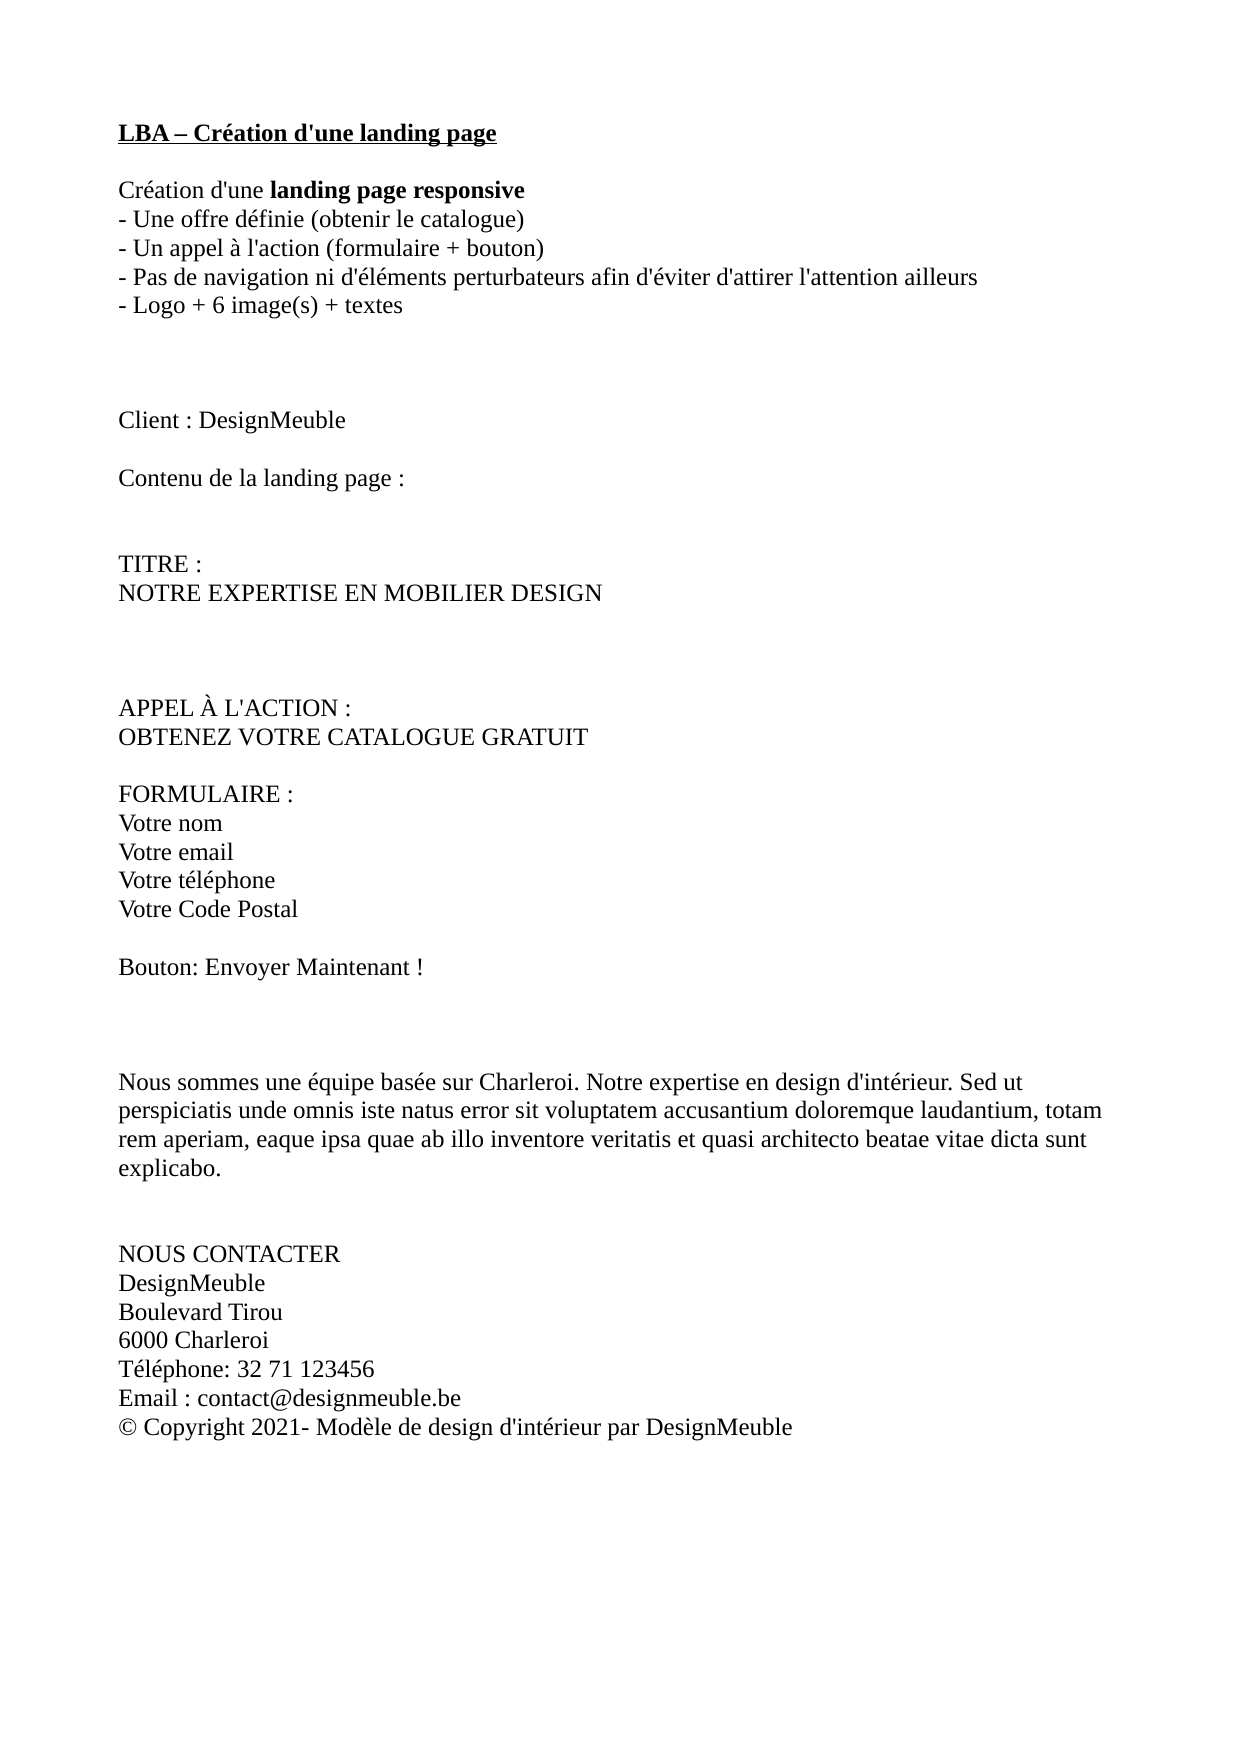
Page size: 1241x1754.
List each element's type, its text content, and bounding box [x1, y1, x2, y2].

text TITRE : [118, 549, 1122, 578]
text Bouton: Envoyer Maintenant ! [118, 952, 1122, 981]
text Boulevard Tirou [118, 1297, 1122, 1326]
text - Un appel à l'action (formulaire + bouton) [118, 233, 1122, 262]
text OBTENEZ VOTRE CATALOGUE GRATUIT [118, 722, 1122, 751]
text APPEL À L'ACTION : [118, 693, 1122, 722]
text Client : DesignMeuble [118, 406, 1122, 434]
text Votre téléphone [118, 866, 1122, 894]
text Votre email [118, 837, 1122, 866]
text - Une offre définie (obtenir le catalogue) [118, 204, 1122, 233]
text - Logo + 6 image(s) + textes [118, 291, 1122, 319]
text Votre Code Postal [118, 894, 1122, 923]
text NOUS CONTACTER [118, 1239, 1122, 1268]
text FORMULAIRE : [118, 779, 1122, 808]
text - Pas de navigation ni d'éléments perturbateurs afin d'éviter d'attirer l'attention ailleurs [118, 262, 1122, 291]
text NOTRE EXPERTISE EN MOBILIER DESIGN [118, 578, 1122, 607]
text DesignMeuble [118, 1268, 1122, 1297]
text Nous sommes une équipe basée sur Charleroi. Notre expertise en design d'intérieur. Sed ut perspiciatis unde omnis iste natus error sit voluptatem accusantium doloremque laudantium, totam rem aperiam, eaque ipsa quae ab illo inventore veritatis et quasi architecto beatae vitae dicta sunt explicabo. [118, 1067, 1122, 1182]
text Téléphone: 32 71 123456 [118, 1354, 1122, 1383]
text © Copyright 2021- Modèle de design d'intérieur par DesignMeuble [118, 1412, 1122, 1441]
text Création d'une landing page responsive [118, 176, 1122, 204]
text Email : contact@designmeuble.be [118, 1383, 1122, 1412]
text LBA – Création d'une landing page [118, 118, 1122, 147]
text Votre nom [118, 808, 1122, 837]
text Contenu de la landing page : [118, 463, 1122, 492]
text 6000 Charleroi [118, 1326, 1122, 1354]
